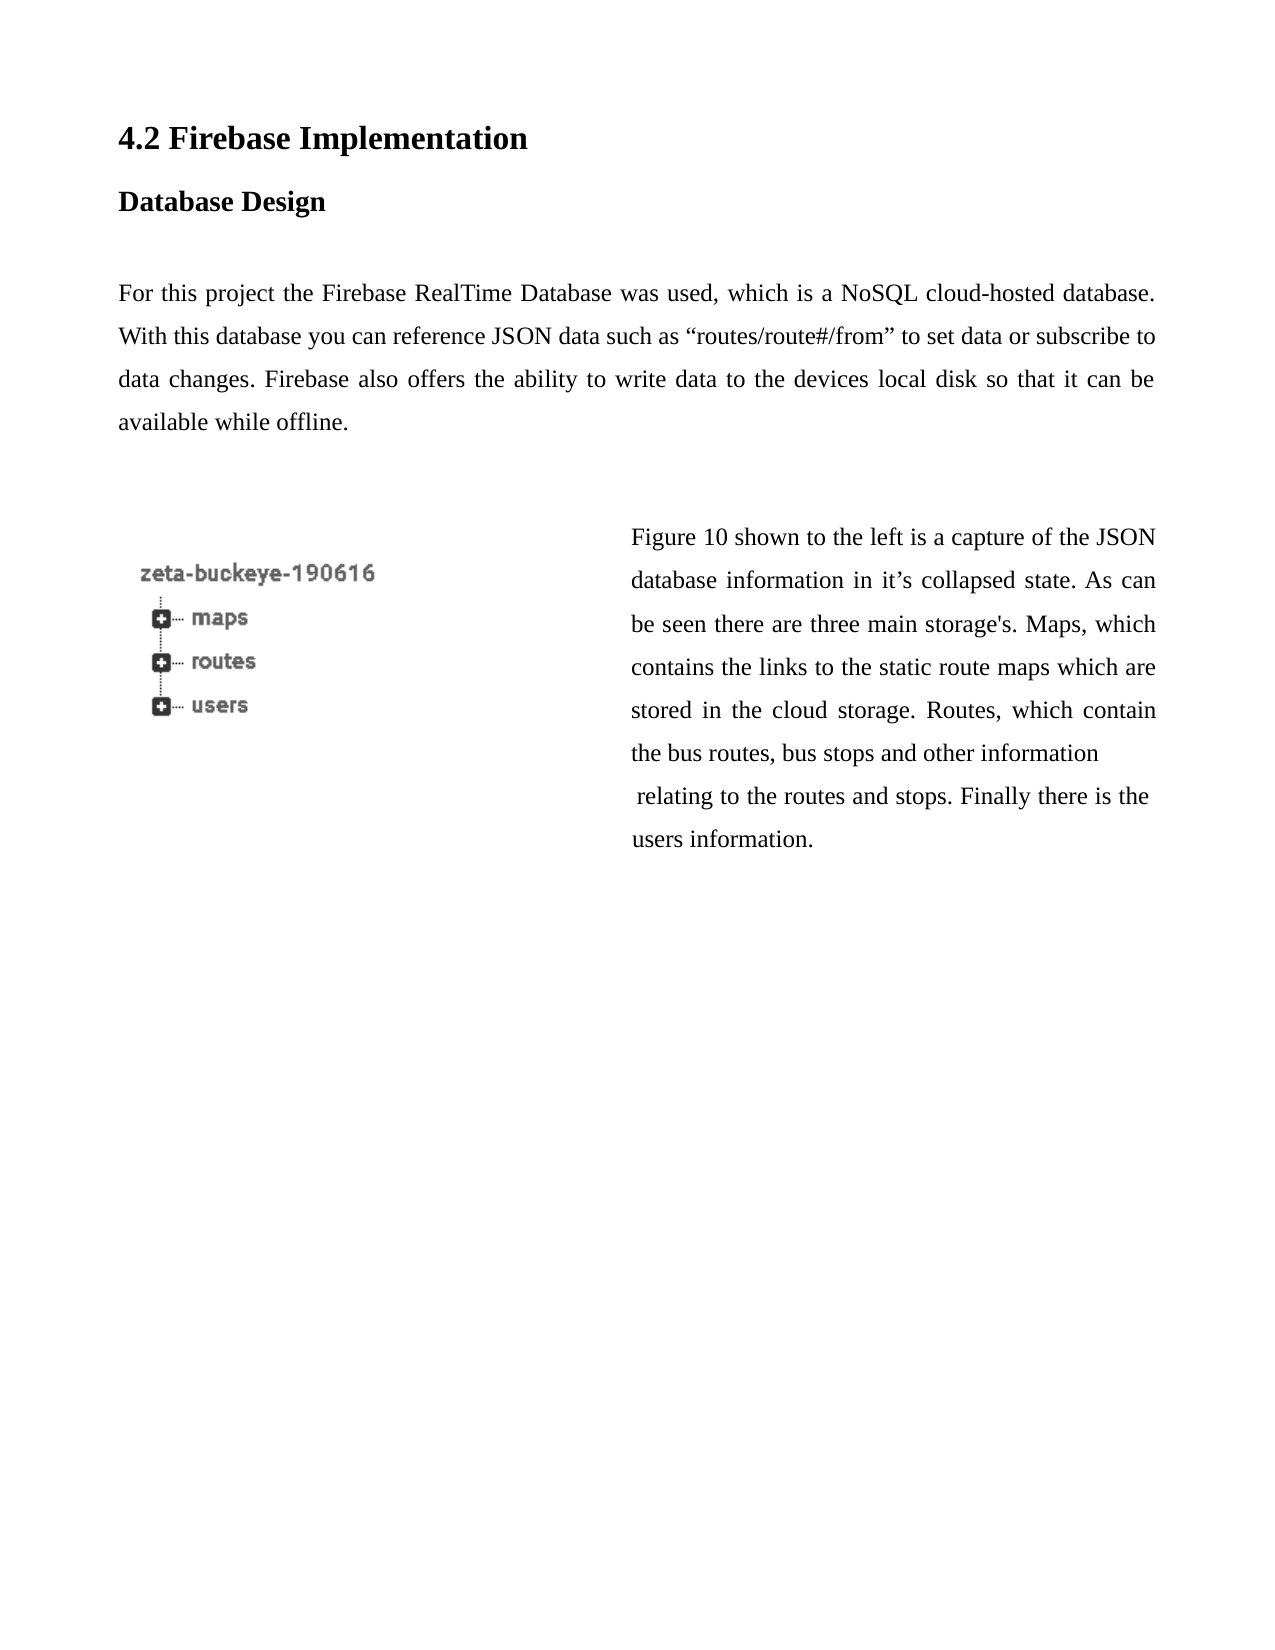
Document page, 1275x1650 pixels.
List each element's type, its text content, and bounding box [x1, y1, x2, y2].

picture [118, 522, 598, 760]
subtitle Database Design [118, 184, 1157, 218]
subtitle 4.2 Firebase Implementation [118, 118, 1157, 157]
text Figure 10 shown to the left is a capture of the JSON database information in it’s collapsed state. As can be seen there are three main storage's. Maps, which contains the links to the static route maps which are stored in the cloud storage. Routes, which contain the bus routes, bus stops and other information relating to the routes and stops. Finally there is the users information. [151, 522, 1157, 853]
text For this project the Firebase RealTime Database was used, which is a NoSQL cloud-hosted database. With this database you can reference JSON data such as “routes/route#/from” to set data or subscribe to data changes. Firebase also offers the ability to write data to the devices local disk so that it can be available while offline. [118, 278, 1157, 436]
